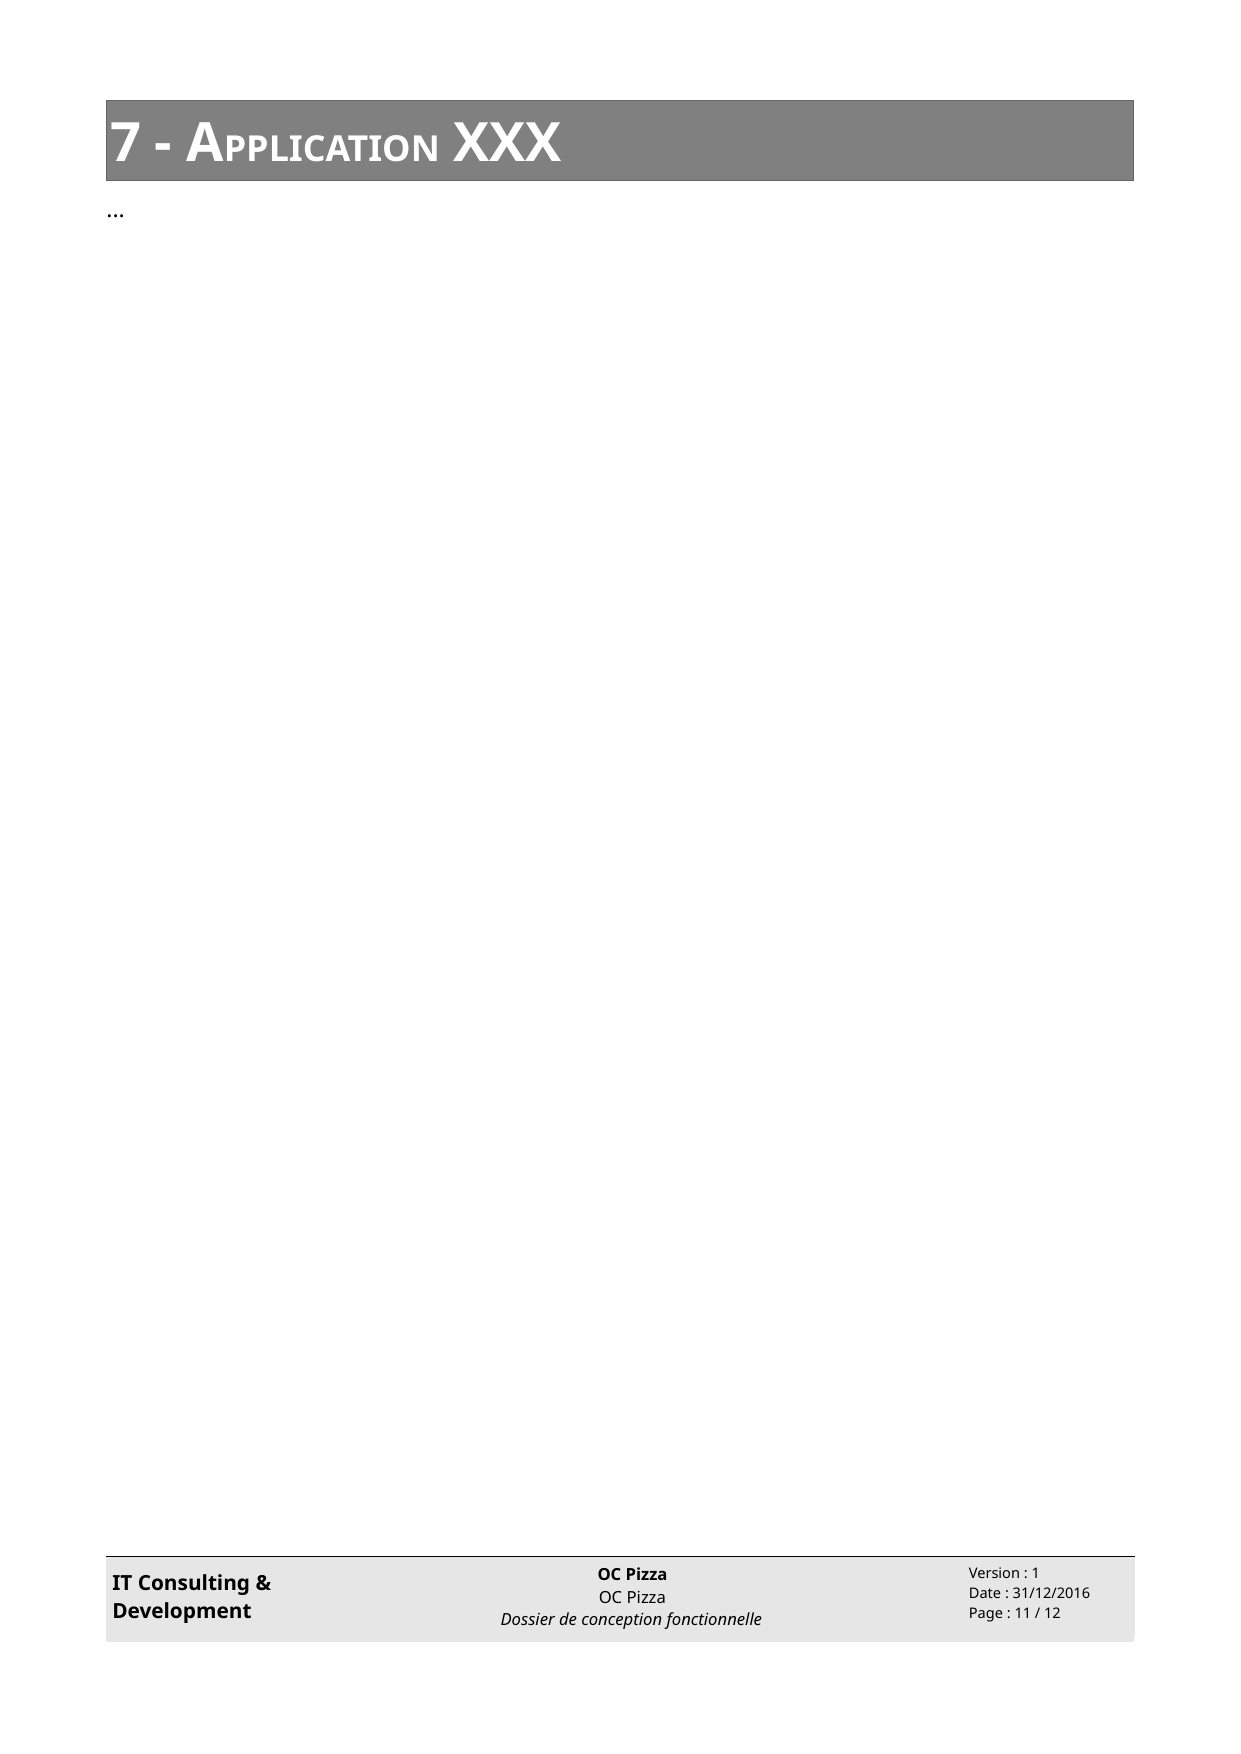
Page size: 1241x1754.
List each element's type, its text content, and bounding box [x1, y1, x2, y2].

text ... [106, 193, 1134, 225]
subtitle Application XXX [107, 101, 1133, 180]
